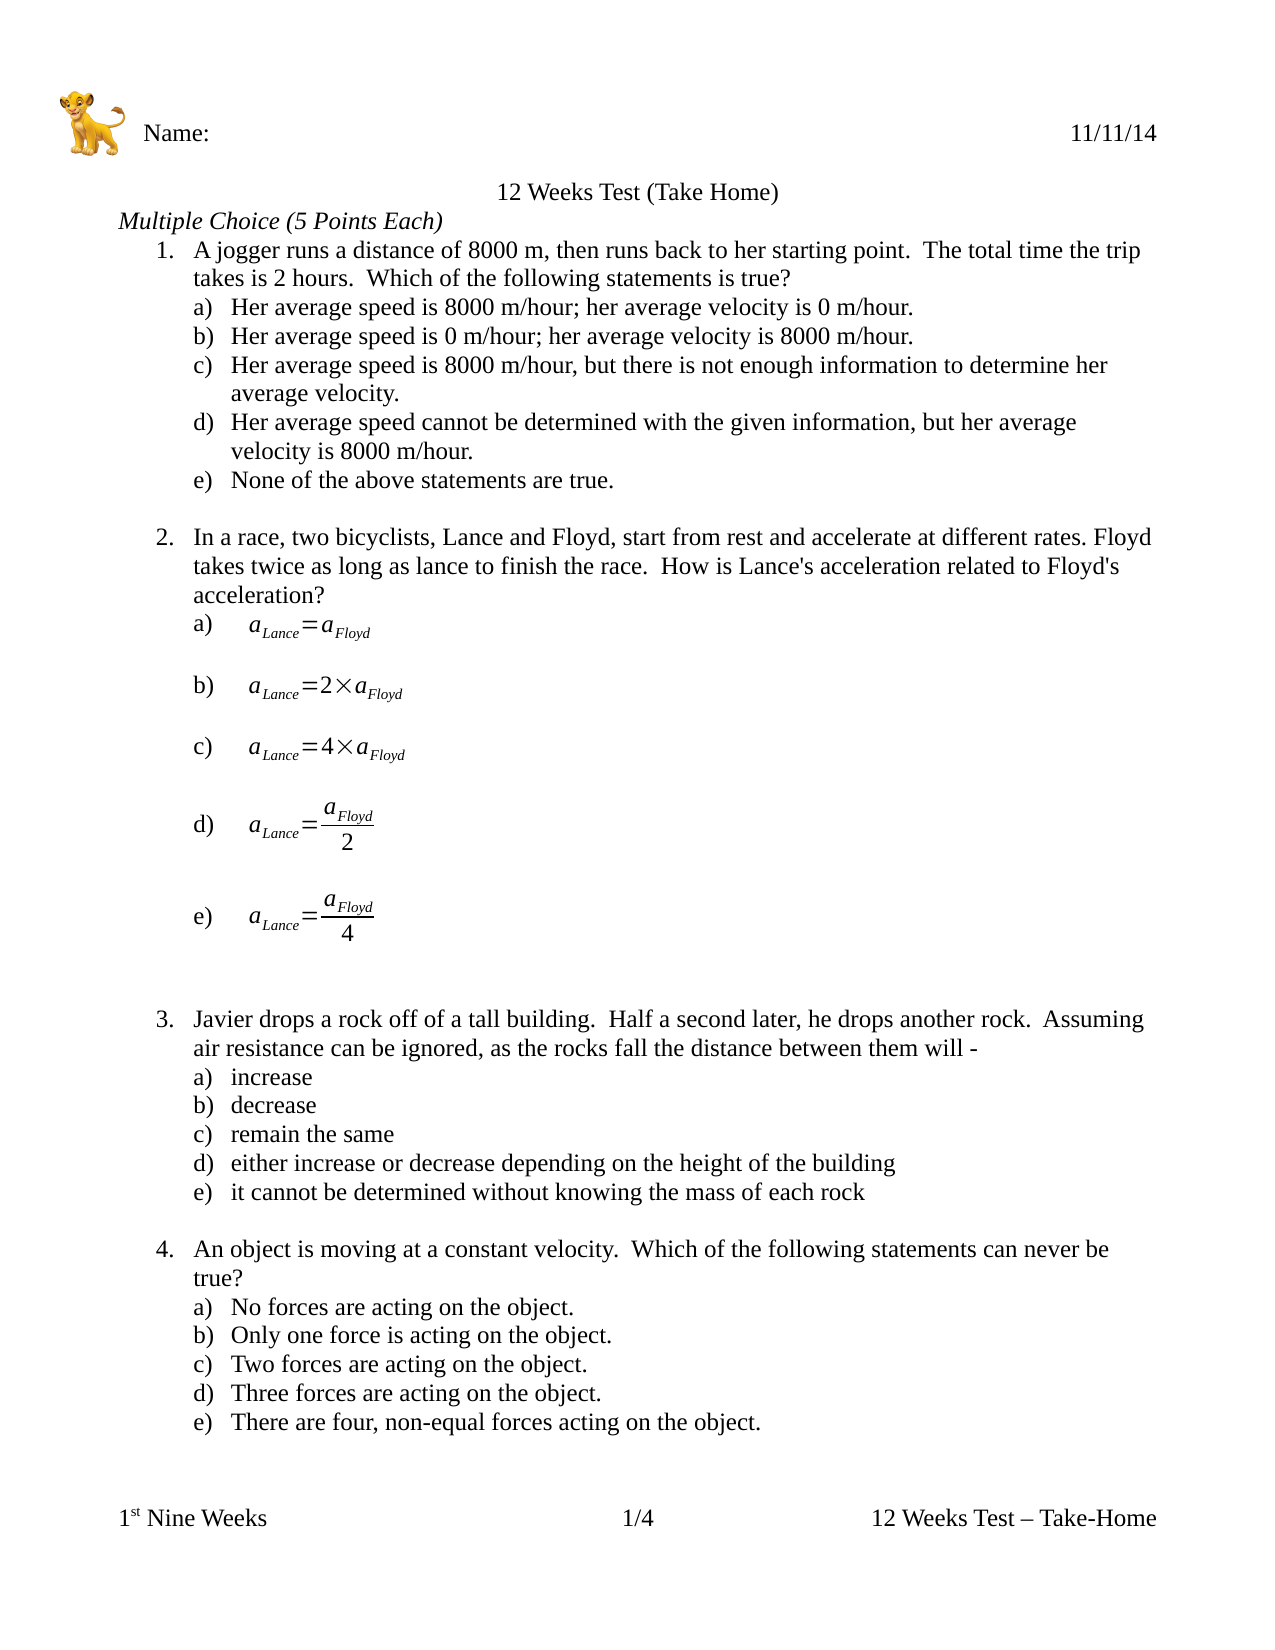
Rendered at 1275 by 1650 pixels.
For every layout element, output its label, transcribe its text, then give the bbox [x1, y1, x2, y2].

text 12 Weeks Test (Take Home) [118, 177, 1157, 206]
list decrease [193, 1090, 1157, 1119]
list Three forces are acting on the object. [193, 1378, 1157, 1407]
list Her average speed is 8000 m/hour, but there is not enough information to determine her average velocity. [193, 350, 1157, 407]
list either increase or decrease depending on the height of the building [193, 1148, 1157, 1177]
list Her average speed cannot be determined with the given information, but her average velocity is 8000 m/hour. [193, 407, 1157, 465]
list In a race, two bicyclists, Lance and Floyd, start from rest and accelerate at different rates. Floyd takes twice as long as lance to finish the race. How is Lance's acceleration related to Floyd's acceleration? [156, 522, 1157, 608]
list Javier drops a rock off of a tall building. Half a second later, he drops another rock. Assuming air resistance can be ignored, as the rocks fall the distance between them will - [156, 1004, 1157, 1062]
list remain the same [193, 1119, 1157, 1148]
list No forces are acting on the object. [193, 1292, 1157, 1320]
list Two forces are acting on the object. [193, 1349, 1157, 1378]
list An object is moving at a constant velocity. Which of the following statements can never be true? [156, 1234, 1157, 1292]
list it cannot be determined without knowing the mass of each rock [193, 1177, 1157, 1205]
text Multiple Choice (5 Points Each) [118, 206, 1157, 235]
list Her average speed is 0 m/hour; her average velocity is 8000 m/hour. [193, 321, 1157, 350]
list Her average speed is 8000 m/hour; her average velocity is 0 m/hour. [193, 292, 1157, 321]
picture [48, 81, 136, 156]
list Only one force is acting on the object. [193, 1320, 1157, 1349]
list None of the above statements are true. [193, 465, 1157, 493]
list A jogger runs a distance of 8000 m, then runs back to her starting point. The total time the trip takes is 2 hours. Which of the following statements is true? [156, 235, 1157, 292]
list increase [193, 1062, 1157, 1090]
list There are four, non-equal forces acting on the object. [193, 1407, 1157, 1435]
